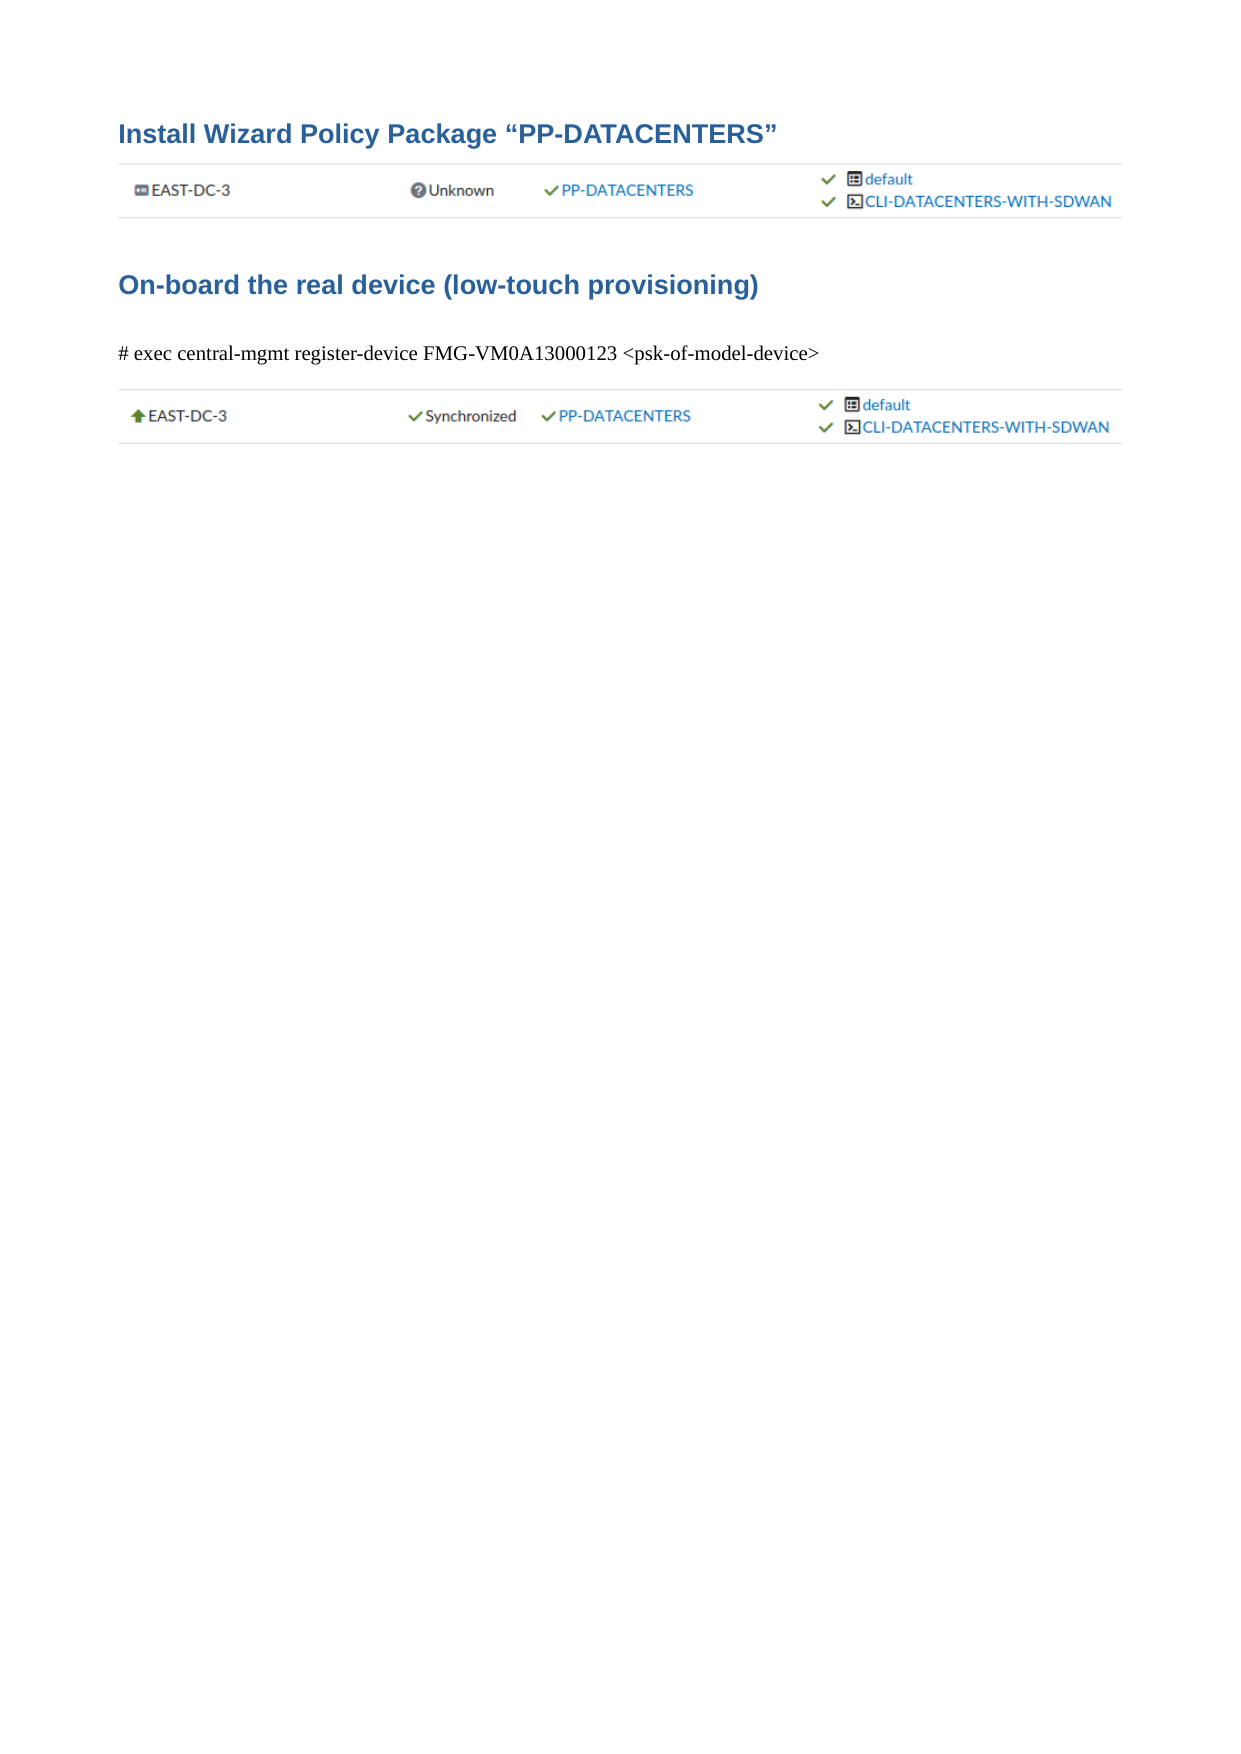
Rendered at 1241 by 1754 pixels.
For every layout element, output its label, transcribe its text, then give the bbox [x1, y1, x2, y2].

subtitle On-board the real device (low-touch provisioning) [118, 269, 1122, 300]
picture [118, 389, 1123, 444]
picture [118, 161, 1123, 224]
text # exec central-mgmt register-device FMG-VM0A13000123 <psk-of-model-device> [118, 341, 1122, 365]
subtitle Install Wizard Policy Package “PP-DATACENTERS” [118, 118, 1122, 149]
